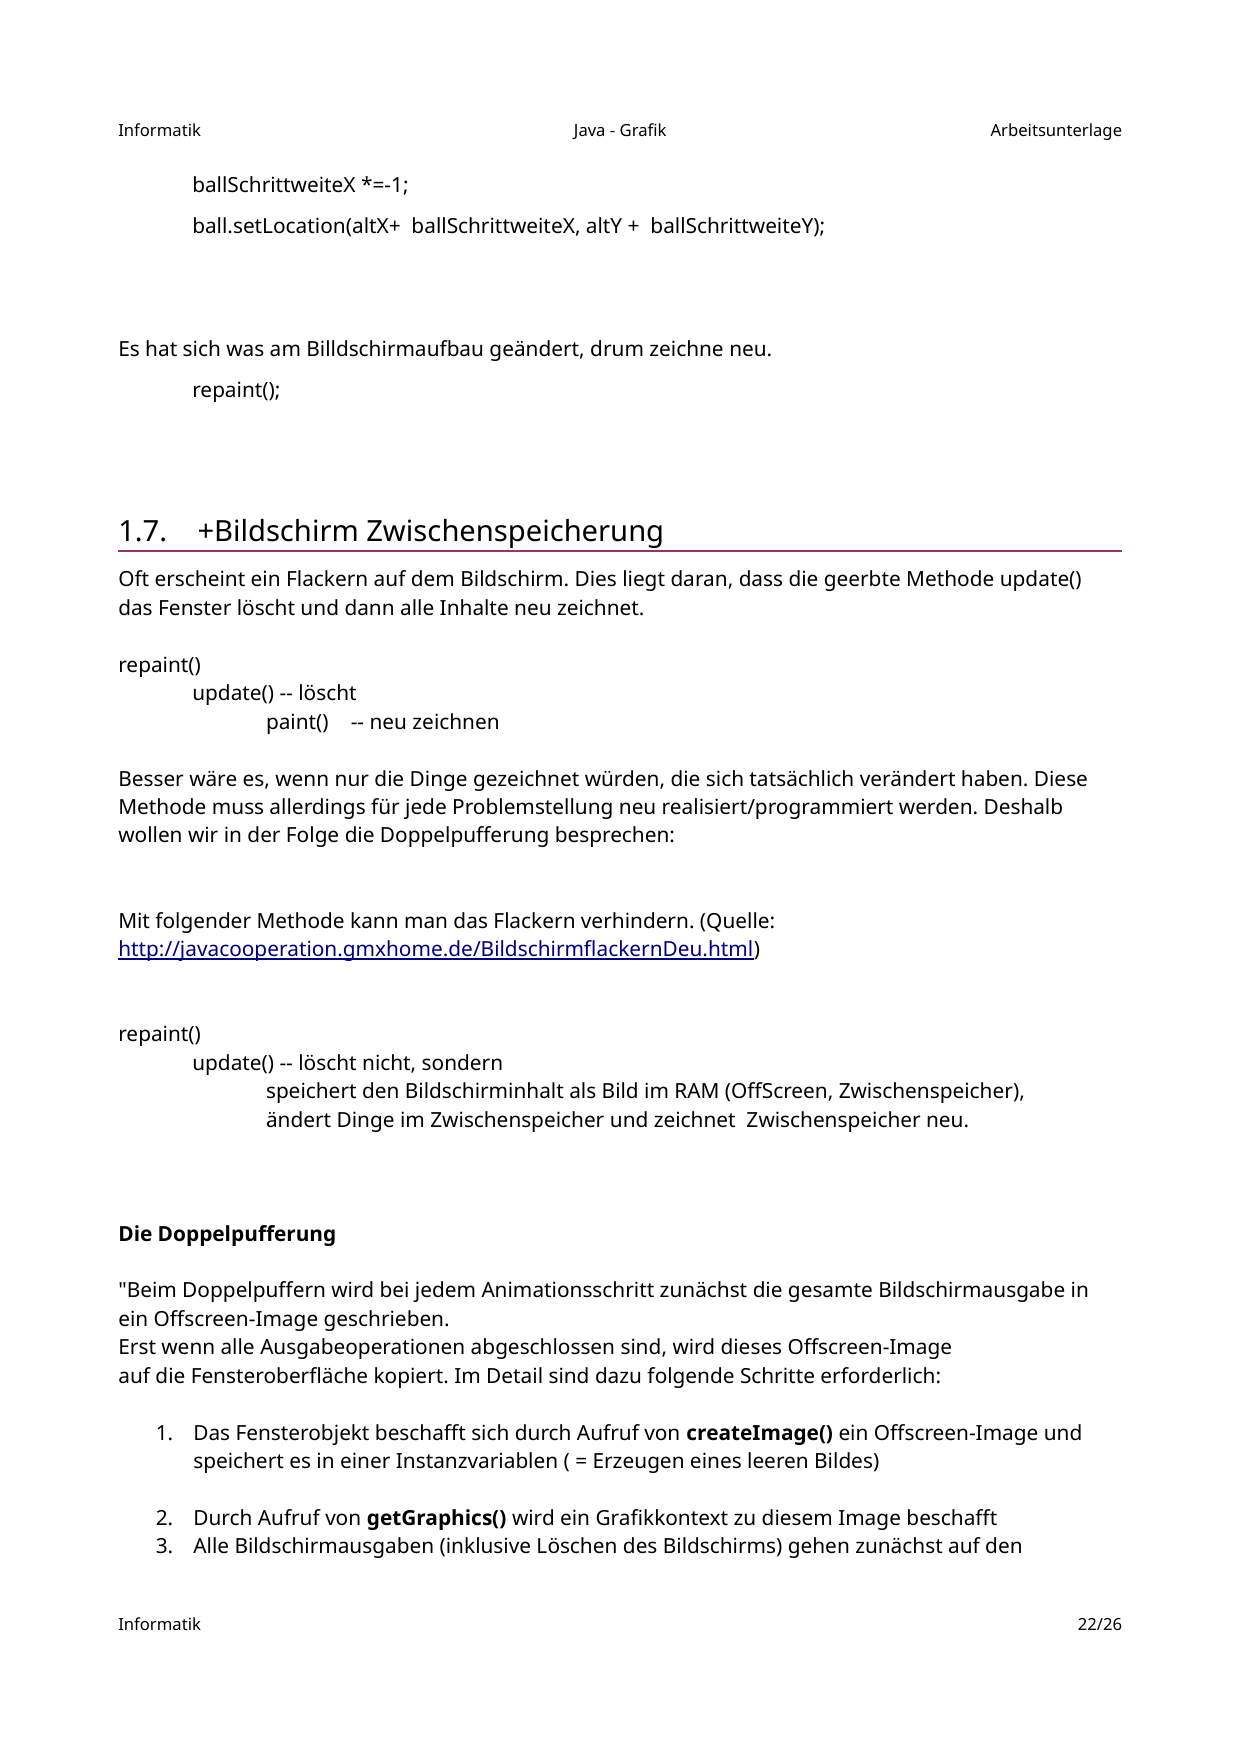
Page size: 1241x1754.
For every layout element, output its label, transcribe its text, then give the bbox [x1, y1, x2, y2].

text ball.setLocation(altX+ ballSchrittweiteX, altY + ballSchrittweiteY); [118, 211, 1122, 240]
subtitle +Bildschirm Zwischenspeicherung [118, 510, 1122, 550]
text Mit folgender Methode kann man das Flackern verhindern. (Quelle: http://javacooperation.gmxhome.de/BildschirmflackernDeu.html) [118, 906, 1122, 963]
list Durch Aufruf von getGraphics() wird ein Grafikkontext zu diesem Image beschafft [156, 1503, 1122, 1531]
text repaint() [118, 1019, 1122, 1048]
text Erst wenn alle Ausgabeoperationen abgeschlossen sind, wird dieses Offscreen-Image [118, 1332, 1122, 1361]
text paint() -- neu zeichnen [118, 707, 1122, 735]
text repaint(); [118, 375, 1122, 403]
list Alle Bildschirmausgaben (inklusive Löschen des Bildschirms) gehen zunächst auf den [156, 1531, 1122, 1560]
text update() -- löscht nicht, sondern [118, 1048, 1122, 1076]
text ballSchrittweiteX *=-1; [118, 170, 1122, 199]
list Das Fensterobjekt beschafft sich durch Aufruf von createImage() ein Offscreen-Image und speichert es in einer Instanzvariablen ( = Erzeugen eines leeren Bildes) [156, 1418, 1122, 1474]
text Die Doppelpufferung [118, 1219, 1122, 1247]
text Besser wäre es, wenn nur die Dinge gezeichnet würden, die sich tatsächlich verändert haben. Diese Methode muss allerdings für jede Problemstellung neu realisiert/programmiert werden. Deshalb wollen wir in der Folge die Doppelpufferung besprechen: [118, 764, 1122, 849]
text speichert den Bildschirminhalt als Bild im RAM (OffScreen, Zwischenspeicher), ändert Dinge im Zwischenspeicher und zeichnet Zwischenspeicher neu. [118, 1076, 1122, 1162]
text Oft erscheint ein Flackern auf dem Bildschirm. Dies liegt daran, dass die geerbte Methode update() das Fenster löscht und dann alle Inhalte neu zeichnet. [118, 564, 1122, 621]
text update() -- löscht [118, 678, 1122, 707]
text repaint() [118, 650, 1122, 678]
text auf die Fensteroberfläche kopiert. Im Detail sind dazu folgende Schritte erforderlich: [118, 1361, 1122, 1389]
text Es hat sich was am Billdschirmaufbau geändert, drum zeichne neu. [118, 334, 1122, 362]
text "Beim Doppelpuffern wird bei jedem Animationsschritt zunächst die gesamte Bildschirmausgabe in ein Offscreen-Image geschrieben. [118, 1276, 1122, 1332]
